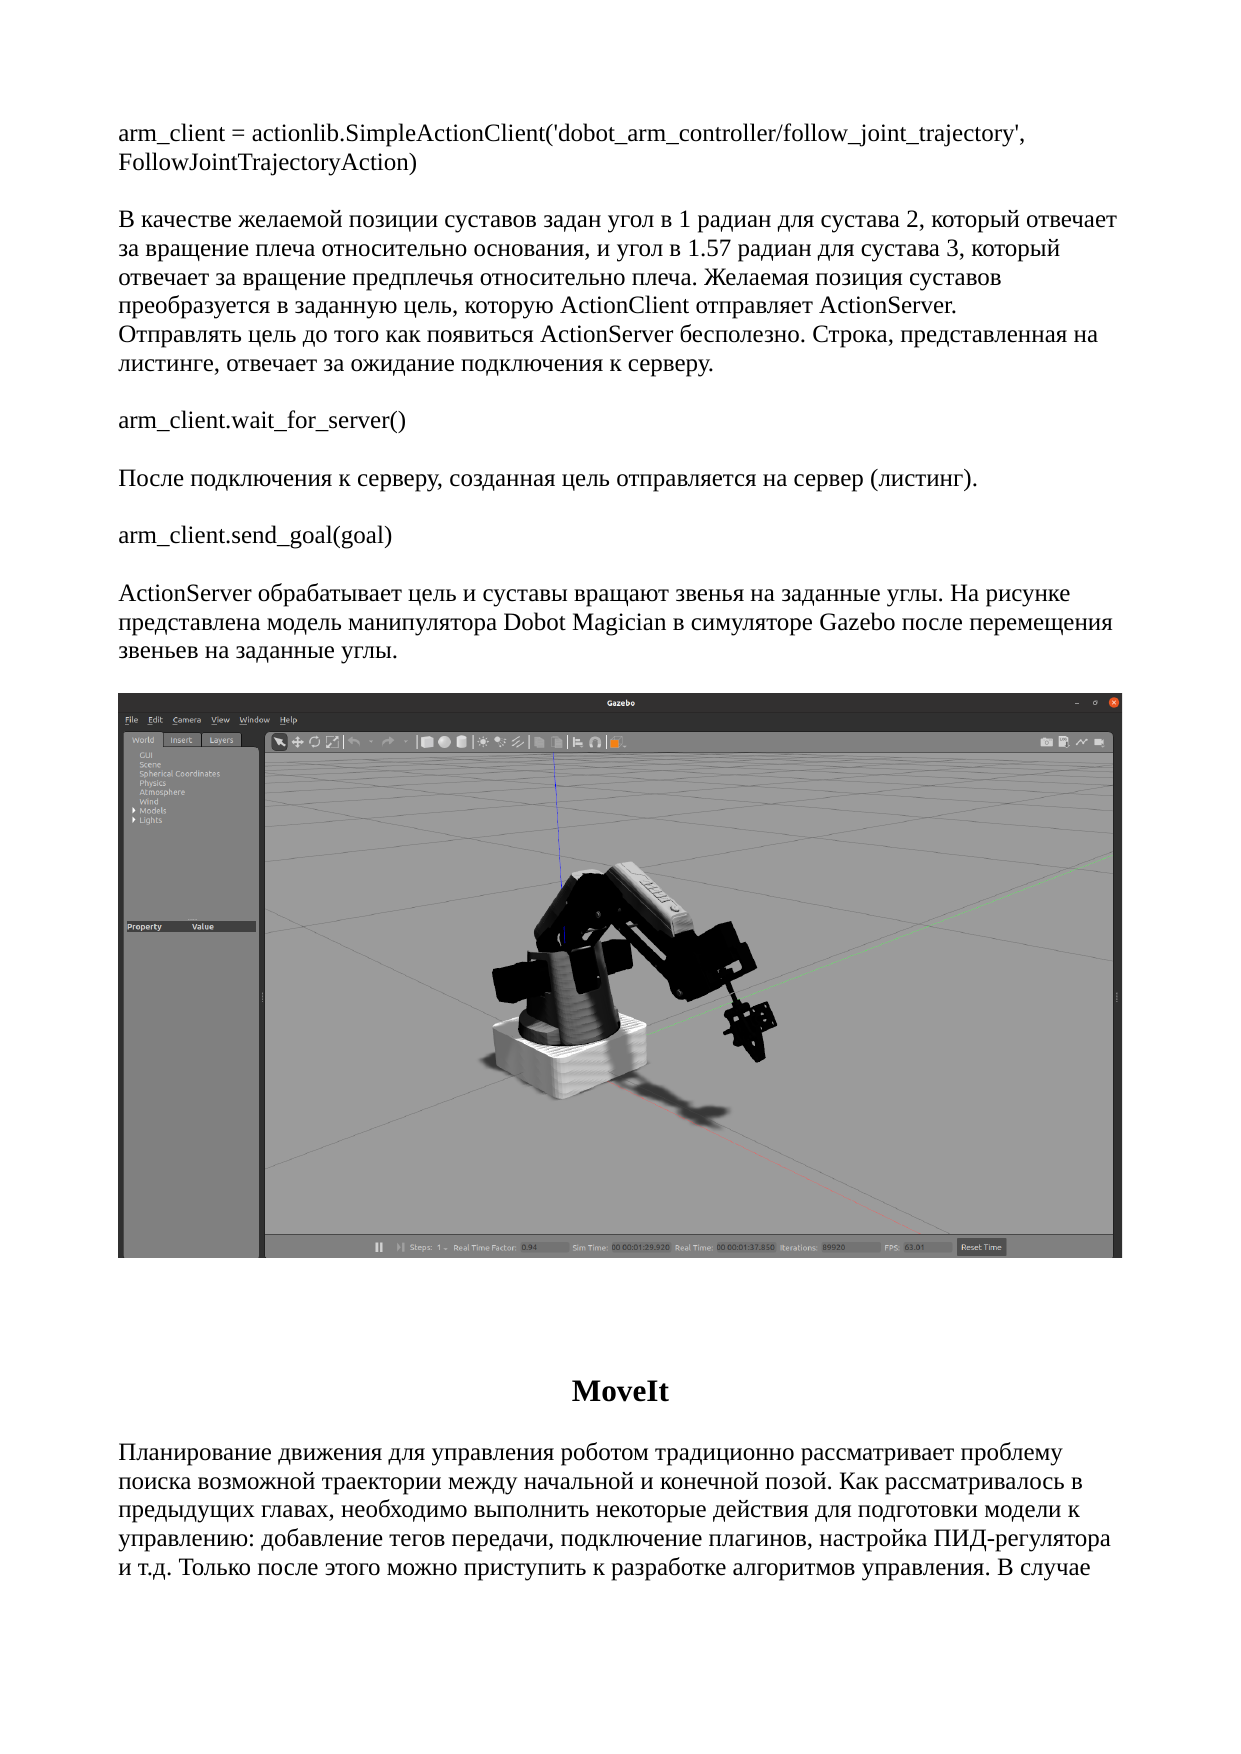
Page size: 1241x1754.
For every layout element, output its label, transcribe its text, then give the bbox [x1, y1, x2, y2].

text MoveIt [118, 1372, 1122, 1408]
text Планирование движения для управления роботом традиционно рассматривает проблему поиска возможной траектории между начальной и конечной позой. Как рассматривалось в предыдущих главах, необходимо выполнить некоторые действия для подготовки модели к управлению: добавление тегов передачи, подключение плагинов, настройка ПИД-регулятора и т.д. Только после этого можно приступить к разработке алгоритмов управления. В случае [118, 1437, 1122, 1581]
text arm_client.send_goal(goal) [118, 521, 1122, 549]
text После подключения к серверу, созданная цель отправляется на сервер (листинг). [118, 463, 1122, 492]
picture [118, 693, 1123, 1258]
text arm_client.wait_for_server() [118, 406, 1122, 434]
text В качестве желаемой позиции суставов задан угол в 1 радиан для сустава 2, который отвечает за вращение плеча относительно основания, и угол в 1.57 радиан для сустава 3, который отвечает за вращение предплечья относительно плеча. Желаемая позиция суставов преобразуется в заданную цель, которую ActionClient отправляет ActionServer. [118, 204, 1122, 319]
text Отправлять цель до того как появиться ActionServer бесполезно. Строка, представленная на листинге, отвечает за ожидание подключения к серверу. [118, 319, 1122, 377]
text arm_client = actionlib.SimpleActionClient('dobot_arm_controller/follow_joint_trajectory', FollowJointTrajectoryAction) [118, 118, 1122, 176]
text ActionServer обрабатывает цель и суставы вращают звенья на заданные углы. На рисунке представлена модель манипулятора Dobot Magician в симуляторе Gazebo после перемещения звеньев на заданные углы. [118, 578, 1122, 664]
